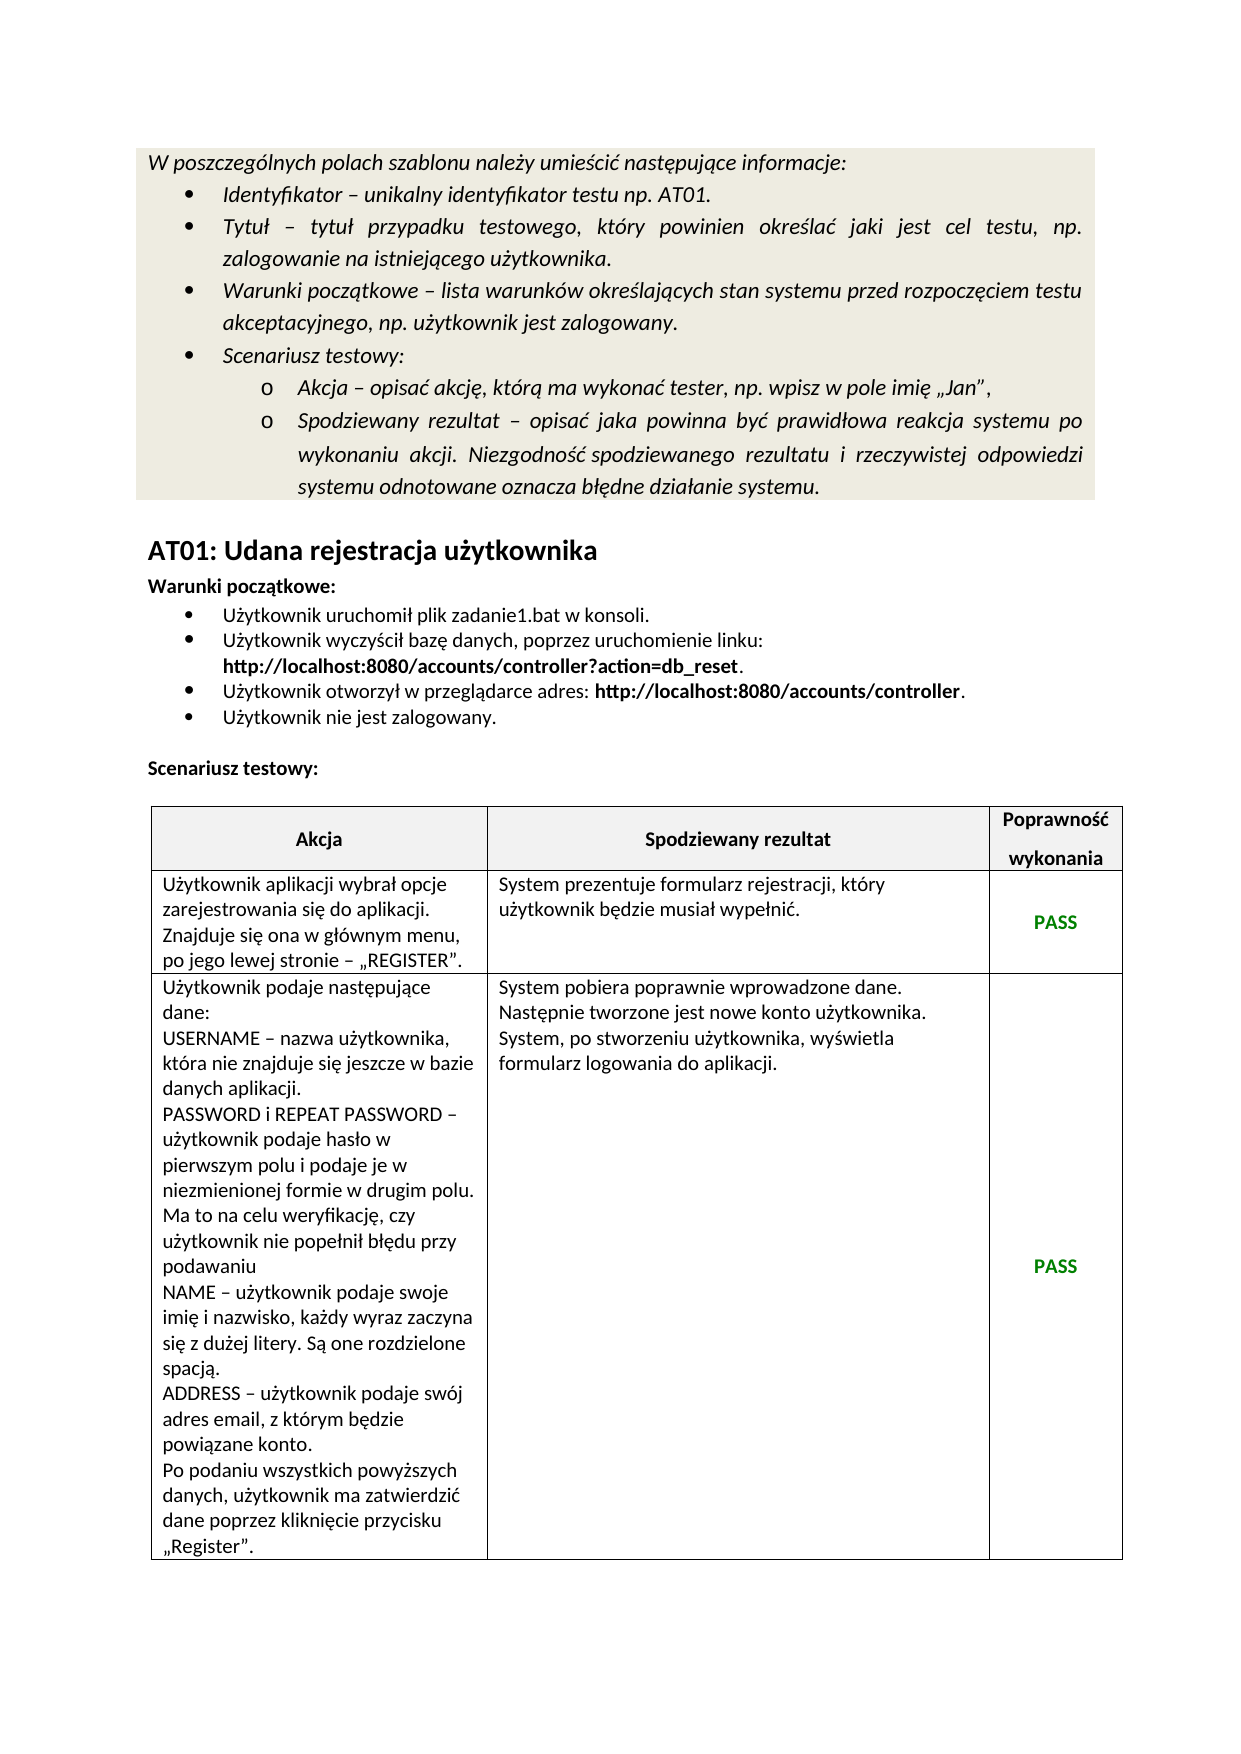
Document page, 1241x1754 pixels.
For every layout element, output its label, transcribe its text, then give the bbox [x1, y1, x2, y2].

table_cell System pobiera poprawnie wprowadzone dane. Następnie tworzone jest nowe konto użytkownika. System, po stworzeniu użytkownika, wyświetla formularz logowania do aplikacji. [488, 974, 989, 1558]
list Użytkownik uruchomił plik zadanie1.bat w konsoli. [185, 602, 1093, 628]
table_cell Użytkownik podaje następujące dane: USERNAME – nazwa użytkownika, która nie znajduje się jeszcze w bazie danych aplikacji. PASSWORD i REPEAT PASSWORD – użytkownik podaje hasło w pierwszym polu i podaje je w niezmienionej formie w drugim polu. Ma to na celu weryfikację, czy użytkownik nie popełnił błędu przy podawaniu NAME – użytkownik podaje swoje imię i nazwisko, każdy wyraz zaczyna się z dużej litery. Są one rozdzielone spacją. ADDRESS – użytkownik podaje swój adres email, z którym będzie powiązane konto. Po podaniu wszystkich powyższych danych, użytkownik ma zatwierdzić dane poprzez kliknięcie przycisku „Register”. [152, 974, 487, 1558]
list Użytkownik wyczyścił bazę danych, poprzez uruchomienie linku: http://localhost:8080/accounts/controller?action=db_reset. [185, 628, 1093, 678]
text AT01: Udana rejestracja użytkownika [148, 532, 1093, 568]
table_header Spodziewany rezultat [488, 807, 989, 870]
text Scenariusz testowy: [148, 755, 1093, 780]
table_header W poszczególnych polach szablonu należy umieścić następujące informacje: Identyfikator – unikalny identyfikator testu np. AT01. Tytuł – tytuł przypadku testowego, który powinien określać jaki jest cel testu, np. zalogowanie na istniejącego użytkownika. Warunki początkowe – lista warunków określających stan systemu przed rozpoczęciem testu akceptacyjnego, np. użytkownik jest zalogowany. Scenariusz testowy: Akcja – opisać akcję, którą ma wykonać tester, np. wpisz w pole imię „Jan”, Spodziewany rezultat – opisać jaka powinna być prawidłowa reakcja systemu po wykonaniu akcji. Niezgodność spodziewanego rezultatu i rzeczywistej odpowiedzi systemu odnotowane oznacza błędne działanie systemu. [136, 148, 1095, 500]
table_header Poprawność wykonania [990, 807, 1122, 870]
table_cell Użytkownik aplikacji wybrał opcje zarejestrowania się do aplikacji. Znajduje się ona w głównym menu, po jego lewej stronie – „REGISTER”. [152, 871, 487, 973]
table_cell PASS [990, 871, 1122, 973]
list Użytkownik nie jest zalogowany. [185, 704, 1093, 729]
table_header Akcja [152, 807, 487, 870]
table_cell System prezentuje formularz rejestracji, który użytkownik będzie musiał wypełnić. [488, 871, 989, 973]
table_cell PASS [990, 974, 1122, 1558]
text Warunki początkowe: [148, 573, 1093, 598]
list Użytkownik otworzył w przeglądarce adres: http://localhost:8080/accounts/controller. [185, 678, 1093, 704]
